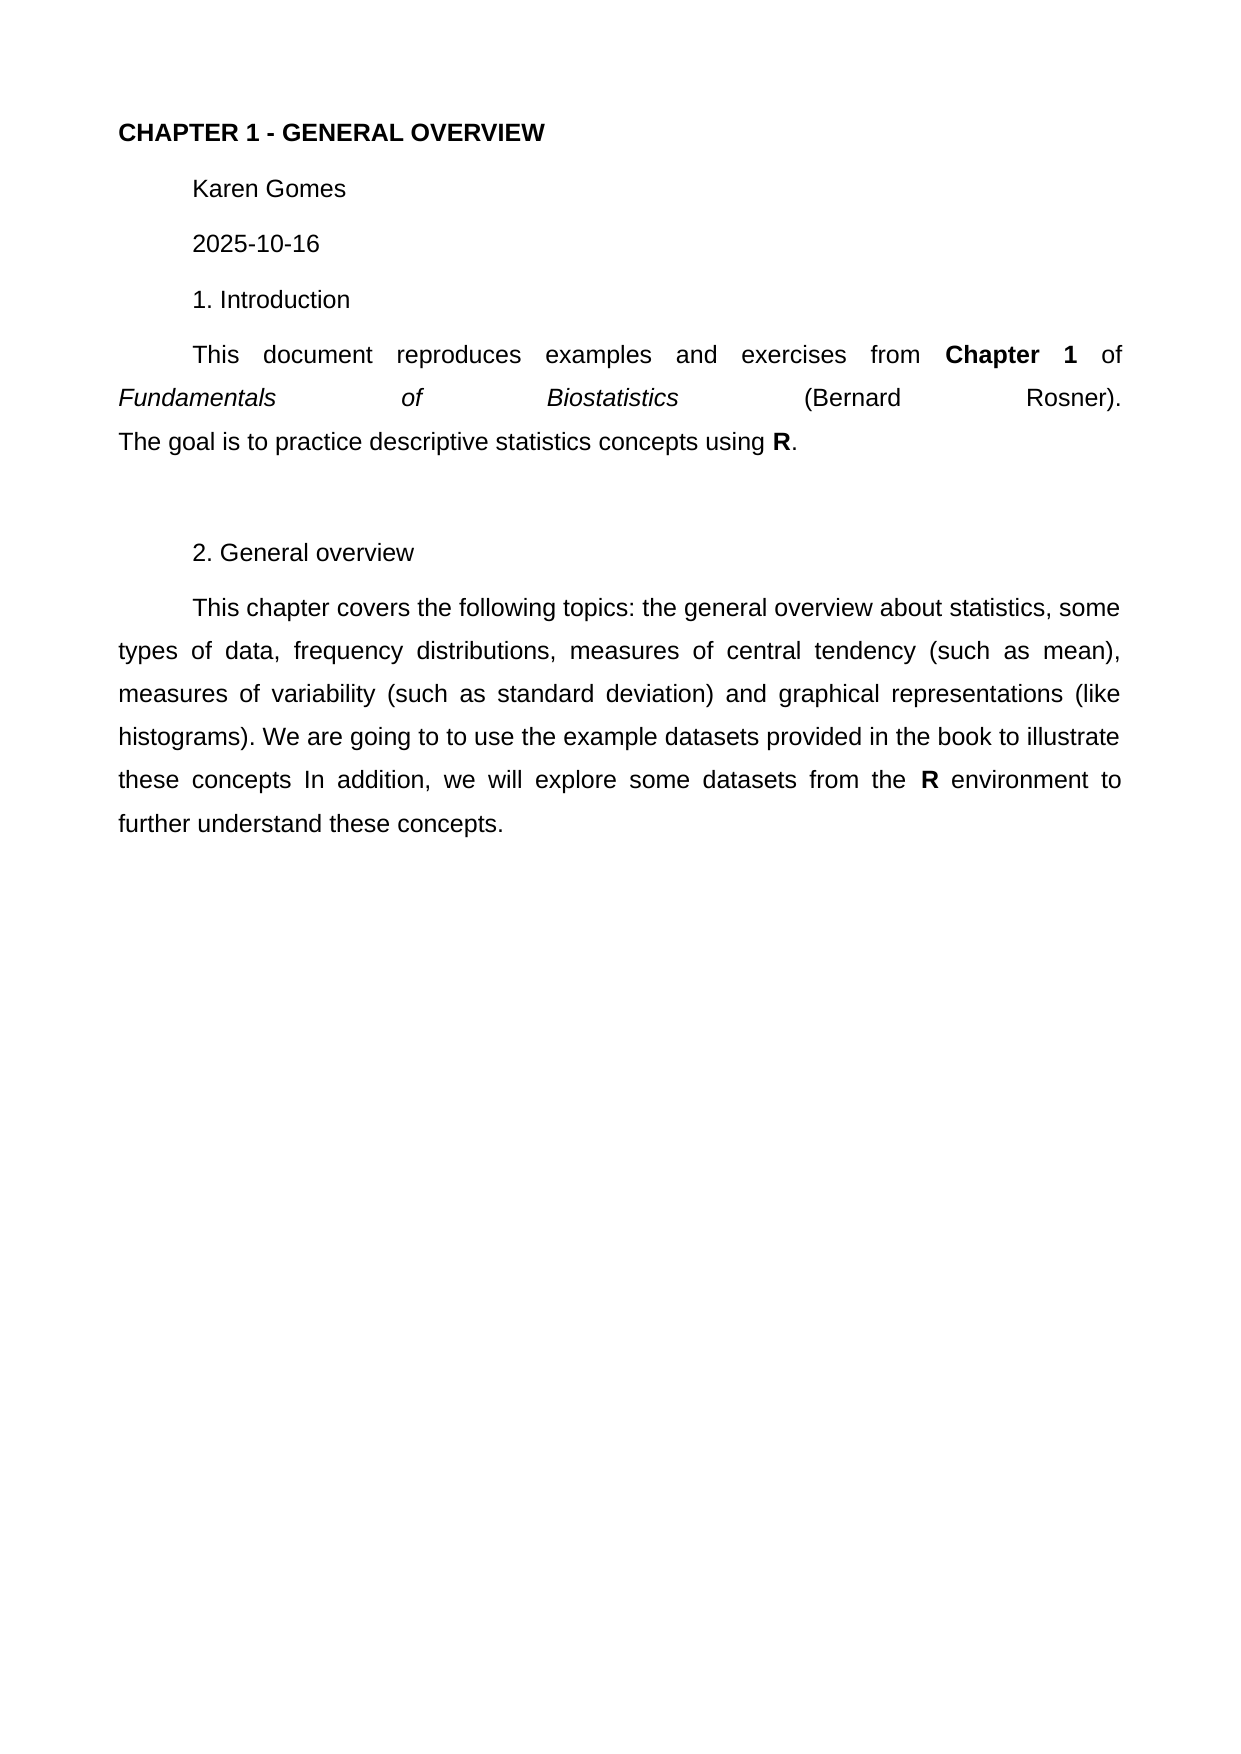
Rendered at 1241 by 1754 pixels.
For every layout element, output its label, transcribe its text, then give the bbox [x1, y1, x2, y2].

subtitle 1. Introduction [118, 285, 1122, 313]
title Chapter 1 - General Overview [118, 118, 1122, 147]
text 2025-10-16 [118, 229, 1122, 258]
text This document reproduces examples and exercises from Chapter 1 of Fundamentals of Biostatistics (Bernard Rosner). The goal is to practice descriptive statistics concepts using R. [118, 340, 1122, 455]
text Karen Gomes [118, 174, 1122, 202]
subtitle 2. General overview [118, 537, 1122, 566]
text This chapter covers the following topics: the general overview about statistics, some types of data, frequency distributions, measures of central tendency (such as mean), measures of variability (such as standard deviation) and graphical representations (like histograms). We are going to to use the example datasets provided in the book to illustrate these concepts In addition, we will explore some datasets from the R environment to further understand these concepts. [118, 593, 1122, 837]
